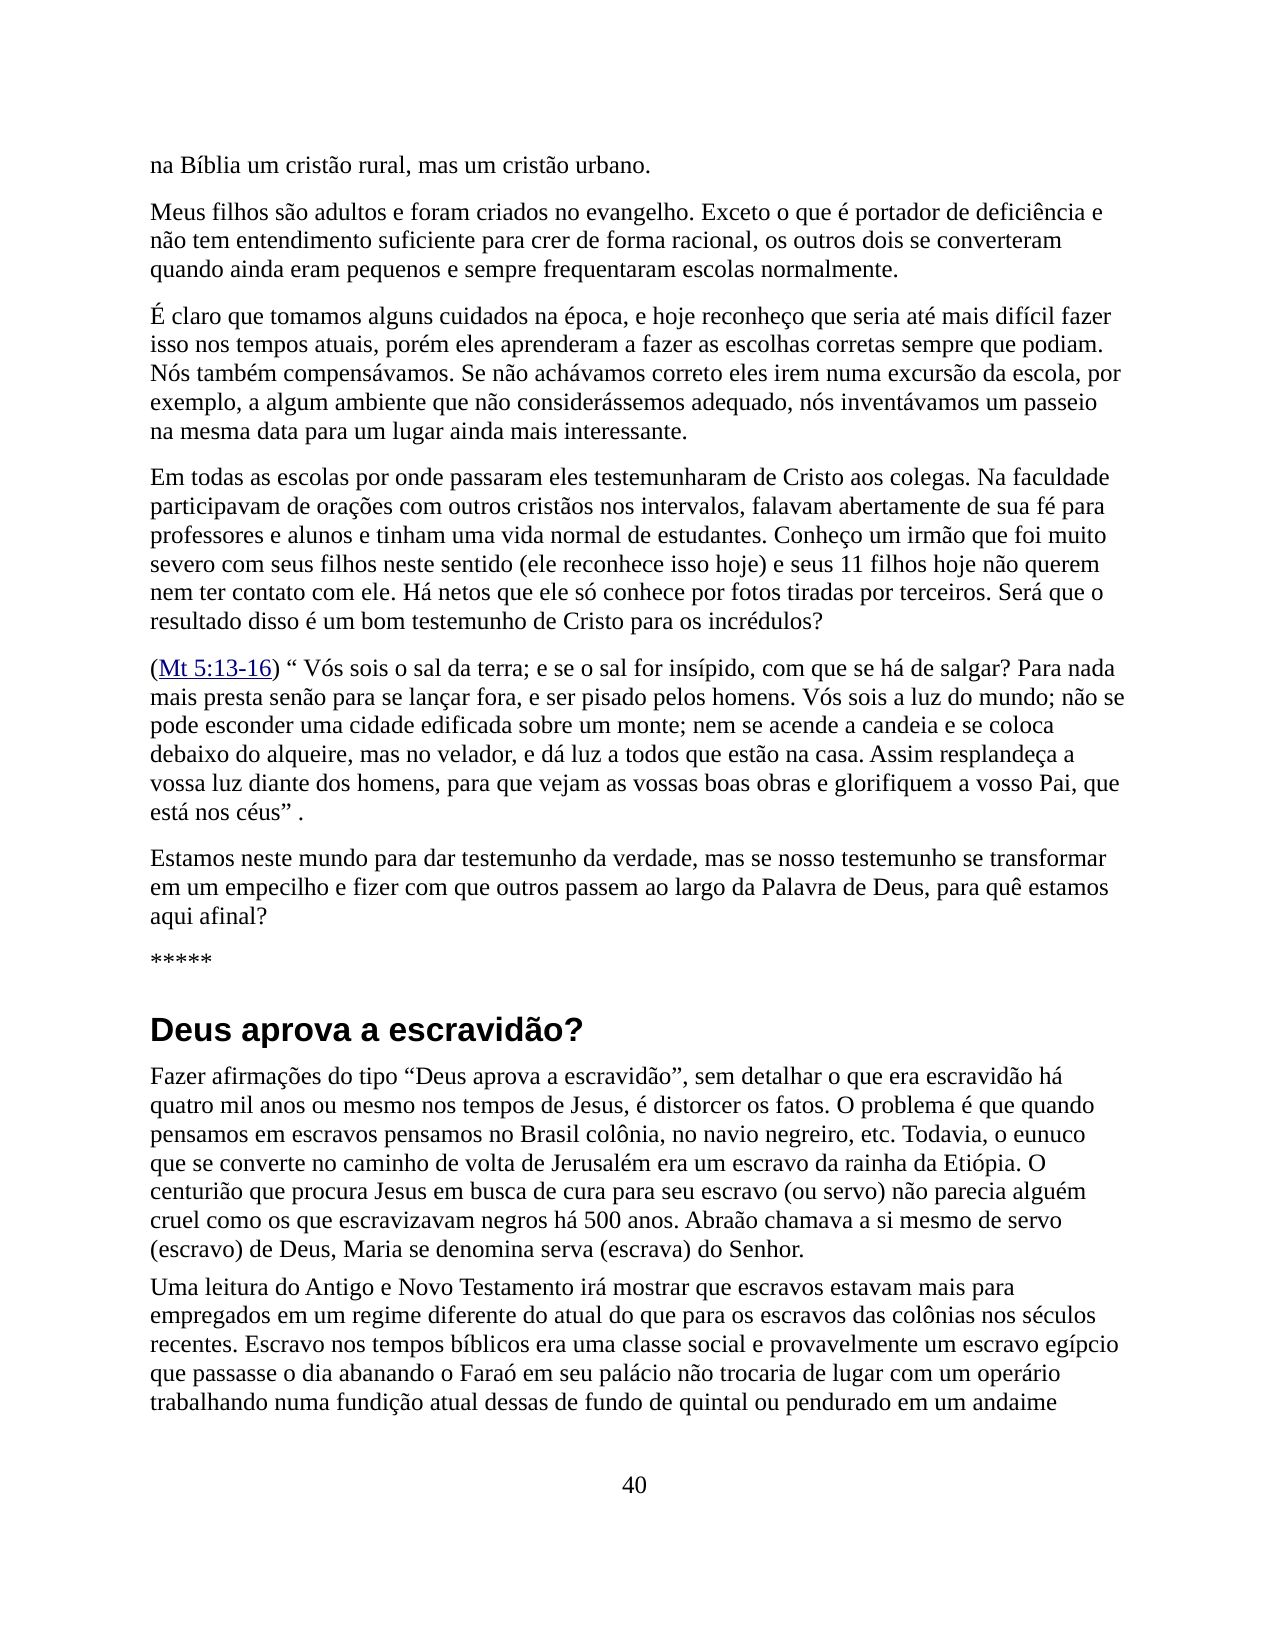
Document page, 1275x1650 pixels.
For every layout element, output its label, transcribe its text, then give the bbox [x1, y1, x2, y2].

text Fazer afirmações do tipo “Deus aprova a escravidão”, sem detalhar o que era escravidão há quatro mil anos ou mesmo nos tempos de Jesus, é distorcer os fatos. O problema é que quando pensamos em escravos pensamos no Brasil colônia, no navio negreiro, etc. Todavia, o eunuco que se converte no caminho de volta de Jerusalém era um escravo da rainha da Etiópia. O centurião que procura Jesus em busca de cura para seu escravo (ou servo) não parecia alguém cruel como os que escravizavam negros há 500 anos. Abraão chamava a si mesmo de servo (escravo) de Deus, Maria se denomina serva (escrava) do Senhor. [150, 1061, 1125, 1263]
text Estamos neste mundo para dar testemunho da verdade, mas se nosso testemunho se transformar em um empecilho e fizer com que outros passem ao largo da Palavra de Deus, para quê estamos aqui afinal? [150, 843, 1125, 929]
text Em todas as escolas por onde passaram eles testemunharam de Cristo aos colegas. Na faculdade participavam de orações com outros cristãos nos intervalos, falavam abertamente de sua fé para professores e alunos e tinham uma vida normal de estudantes. Conheço um irmão que foi muito severo com seus filhos neste sentido (ele reconhece isso hoje) e seus 11 filhos hoje não querem nem ter contato com ele. Há netos que ele só conhece por fotos tiradas por terceiros. Será que o resultado disso é um bom testemunho de Cristo para os incrédulos? [150, 462, 1125, 635]
subtitle Deus aprova a escravidão? [150, 1010, 1125, 1049]
text na Bíblia um cristão rural, mas um cristão urbano. [150, 150, 1125, 179]
text ***** [150, 947, 1125, 976]
text Meus filhos são adultos e foram criados no evangelho. Exceto o que é portador de deficiência e não tem entendimento suficiente para crer de forma racional, os outros dois se converteram quando ainda eram pequenos e sempre frequentaram escolas normalmente. [150, 197, 1125, 283]
text (Mt 5:13-16) “ Vós sois o sal da terra; e se o sal for insípido, com que se há de salgar? Para nada mais presta senão para se lançar fora, e ser pisado pelos homens. Vós sois a luz do mundo; não se pode esconder uma cidade edificada sobre um monte; nem se acende a candeia e se coloca debaixo do alqueire, mas no velador, e dá luz a todos que estão na casa. Assim resplandeça a vossa luz diante dos homens, para que vejam as vossas boas obras e glorifiquem a vosso Pai, que está nos céus” . [150, 653, 1125, 825]
text Uma leitura do Antigo e Novo Testamento irá mostrar que escravos estavam mais para empregados em um regime diferente do atual do que para os escravos das colônias nos séculos recentes. Escravo nos tempos bíblicos era uma classe social e provavelmente um escravo egípcio que passasse o dia abanando o Faraó em seu palácio não trocaria de lugar com um operário trabalhando numa fundição atual dessas de fundo de quintal ou pendurado em um andaime [150, 1272, 1125, 1415]
text É claro que tomamos alguns cuidados na época, e hoje reconheço que seria até mais difícil fazer isso nos tempos atuais, porém eles aprenderam a fazer as escolhas corretas sempre que podiam. Nós também compensávamos. Se não achávamos correto eles irem numa excursão da escola, por exemplo, a algum ambiente que não considerássemos adequado, nós inventávamos um passeio na mesma data para um lugar ainda mais interessante. [150, 301, 1125, 444]
